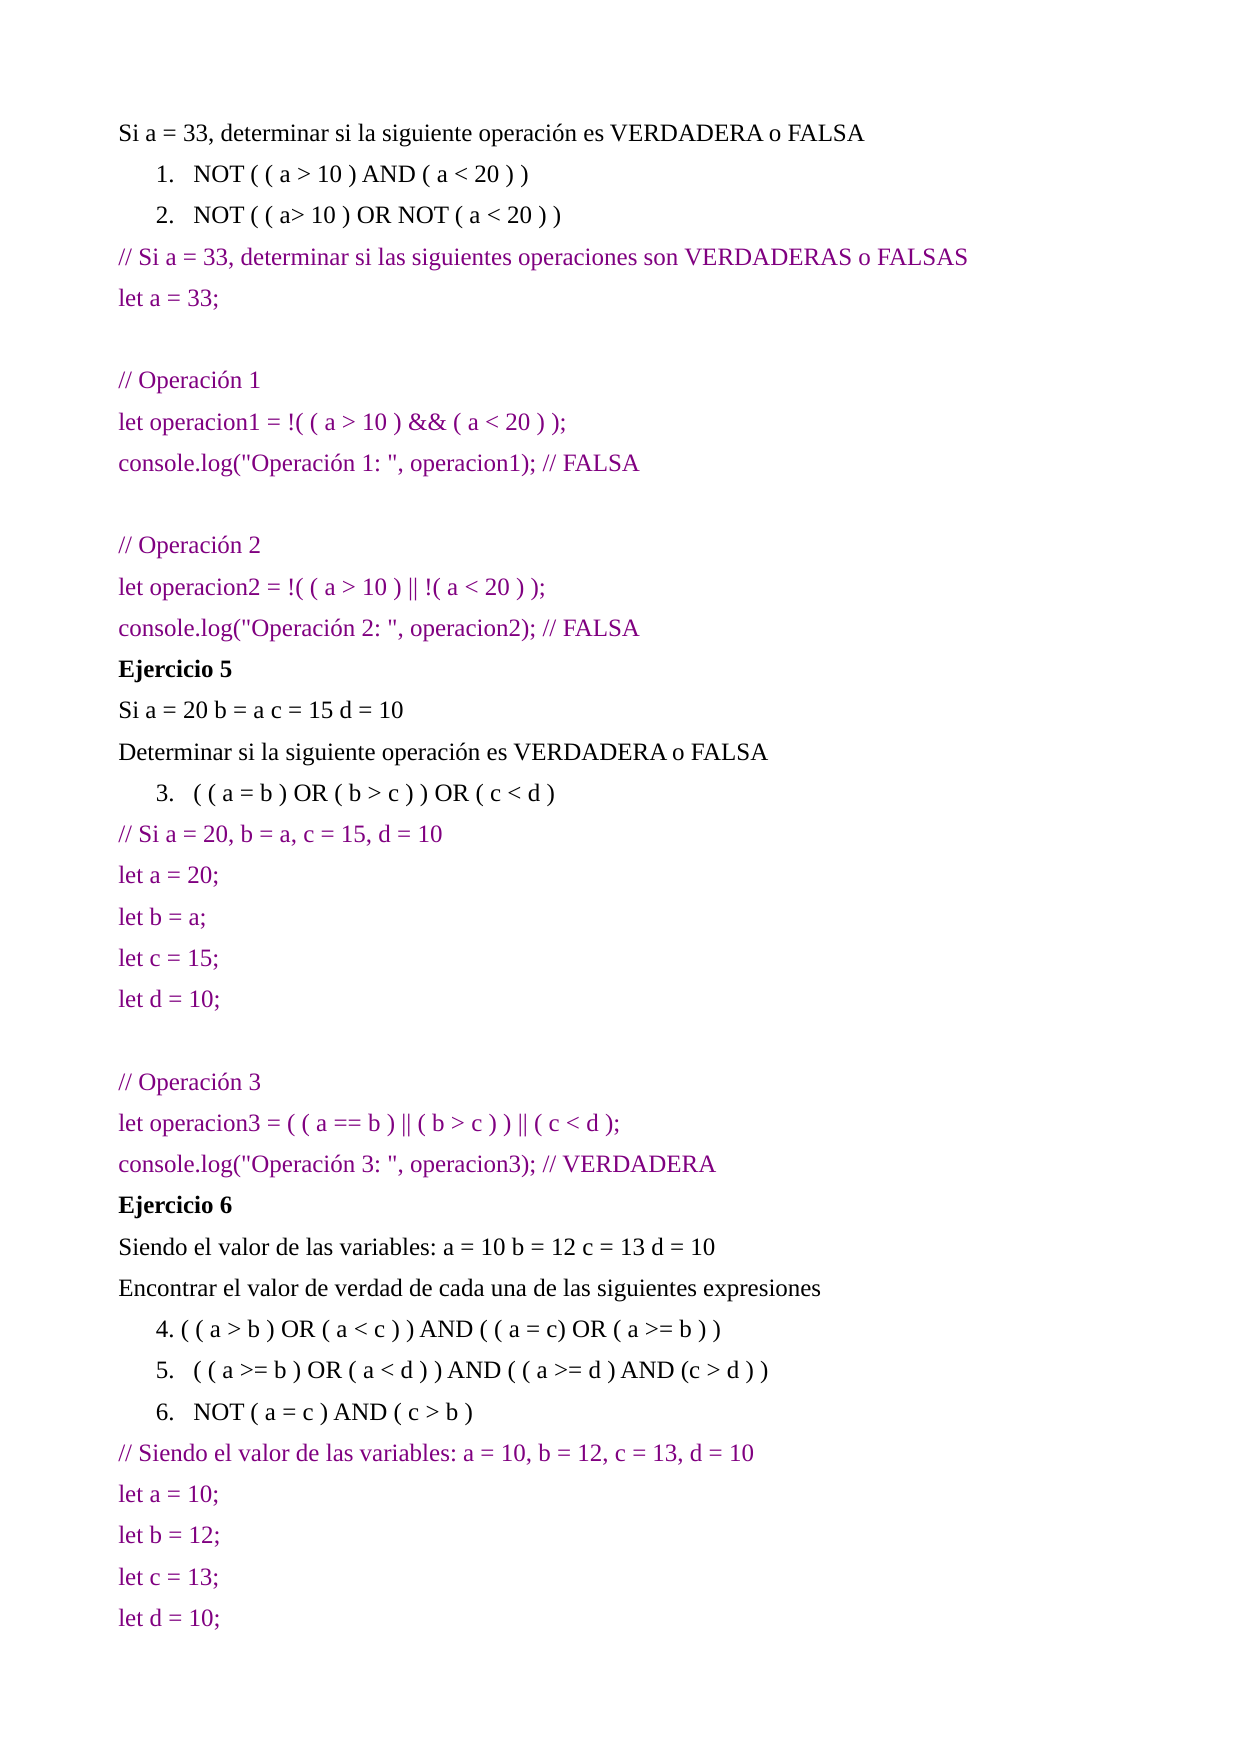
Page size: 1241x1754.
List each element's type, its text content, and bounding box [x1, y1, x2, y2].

text let operacion1 = !( ( a > 10 ) && ( a < 20 ) ); [118, 407, 1122, 436]
text // Operación 1 [118, 366, 1122, 394]
text 4. ( ( a > b ) OR ( a < c ) ) AND ( ( a = c) OR ( a >= b ) ) [118, 1314, 1122, 1343]
text let b = 12; [118, 1521, 1122, 1549]
text let a = 33; [118, 283, 1122, 312]
list NOT ( ( a > 10 ) AND ( a < 20 ) ) [156, 159, 1122, 188]
text Si a = 33, determinar si la siguiente operación es VERDADERA o FALSA [118, 118, 1122, 147]
text let operacion2 = !( ( a > 10 ) || !( a < 20 ) ); [118, 572, 1122, 601]
text console.log("Operación 2: ", operacion2); // FALSA [118, 613, 1122, 642]
text Ejercicio 5 [118, 654, 1122, 683]
text console.log("Operación 1: ", operacion1); // FALSA [118, 448, 1122, 477]
text // Operación 2 [118, 531, 1122, 559]
text let b = a; [118, 902, 1122, 931]
text let a = 20; [118, 861, 1122, 889]
list NOT ( ( a> 10 ) OR NOT ( a < 20 ) ) [156, 201, 1122, 229]
text let c = 13; [118, 1562, 1122, 1591]
list ( ( a >= b ) OR ( a < d ) ) AND ( ( a >= d ) AND (c > d ) ) [156, 1356, 1122, 1384]
text Ejercicio 6 [118, 1191, 1122, 1219]
text let d = 10; [118, 984, 1122, 1013]
text // Si a = 33, determinar si las siguientes operaciones son VERDADERAS o FALSAS [118, 242, 1122, 271]
text Encontrar el valor de verdad de cada una de las siguientes expresiones [118, 1273, 1122, 1302]
text let d = 10; [118, 1603, 1122, 1632]
text // Si a = 20, b = a, c = 15, d = 10 [118, 819, 1122, 848]
list ( ( a = b ) OR ( b > c ) ) OR ( c < d ) [156, 778, 1122, 807]
text Si a = 20 b = a c = 15 d = 10 [118, 696, 1122, 724]
text let c = 15; [118, 943, 1122, 972]
text let operacion3 = ( ( a == b ) || ( b > c ) ) || ( c < d ); [118, 1108, 1122, 1137]
text let a = 10; [118, 1479, 1122, 1508]
text Siendo el valor de las variables: a = 10 b = 12 c = 13 d = 10 [118, 1232, 1122, 1261]
text console.log("Operación 3: ", operacion3); // VERDADERA [118, 1149, 1122, 1178]
text // Siendo el valor de las variables: a = 10, b = 12, c = 13, d = 10 [118, 1438, 1122, 1467]
list NOT ( a = c ) AND ( c > b ) [156, 1397, 1122, 1426]
text Determinar si la siguiente operación es VERDADERA o FALSA [118, 737, 1122, 766]
text // Operación 3 [118, 1067, 1122, 1096]
